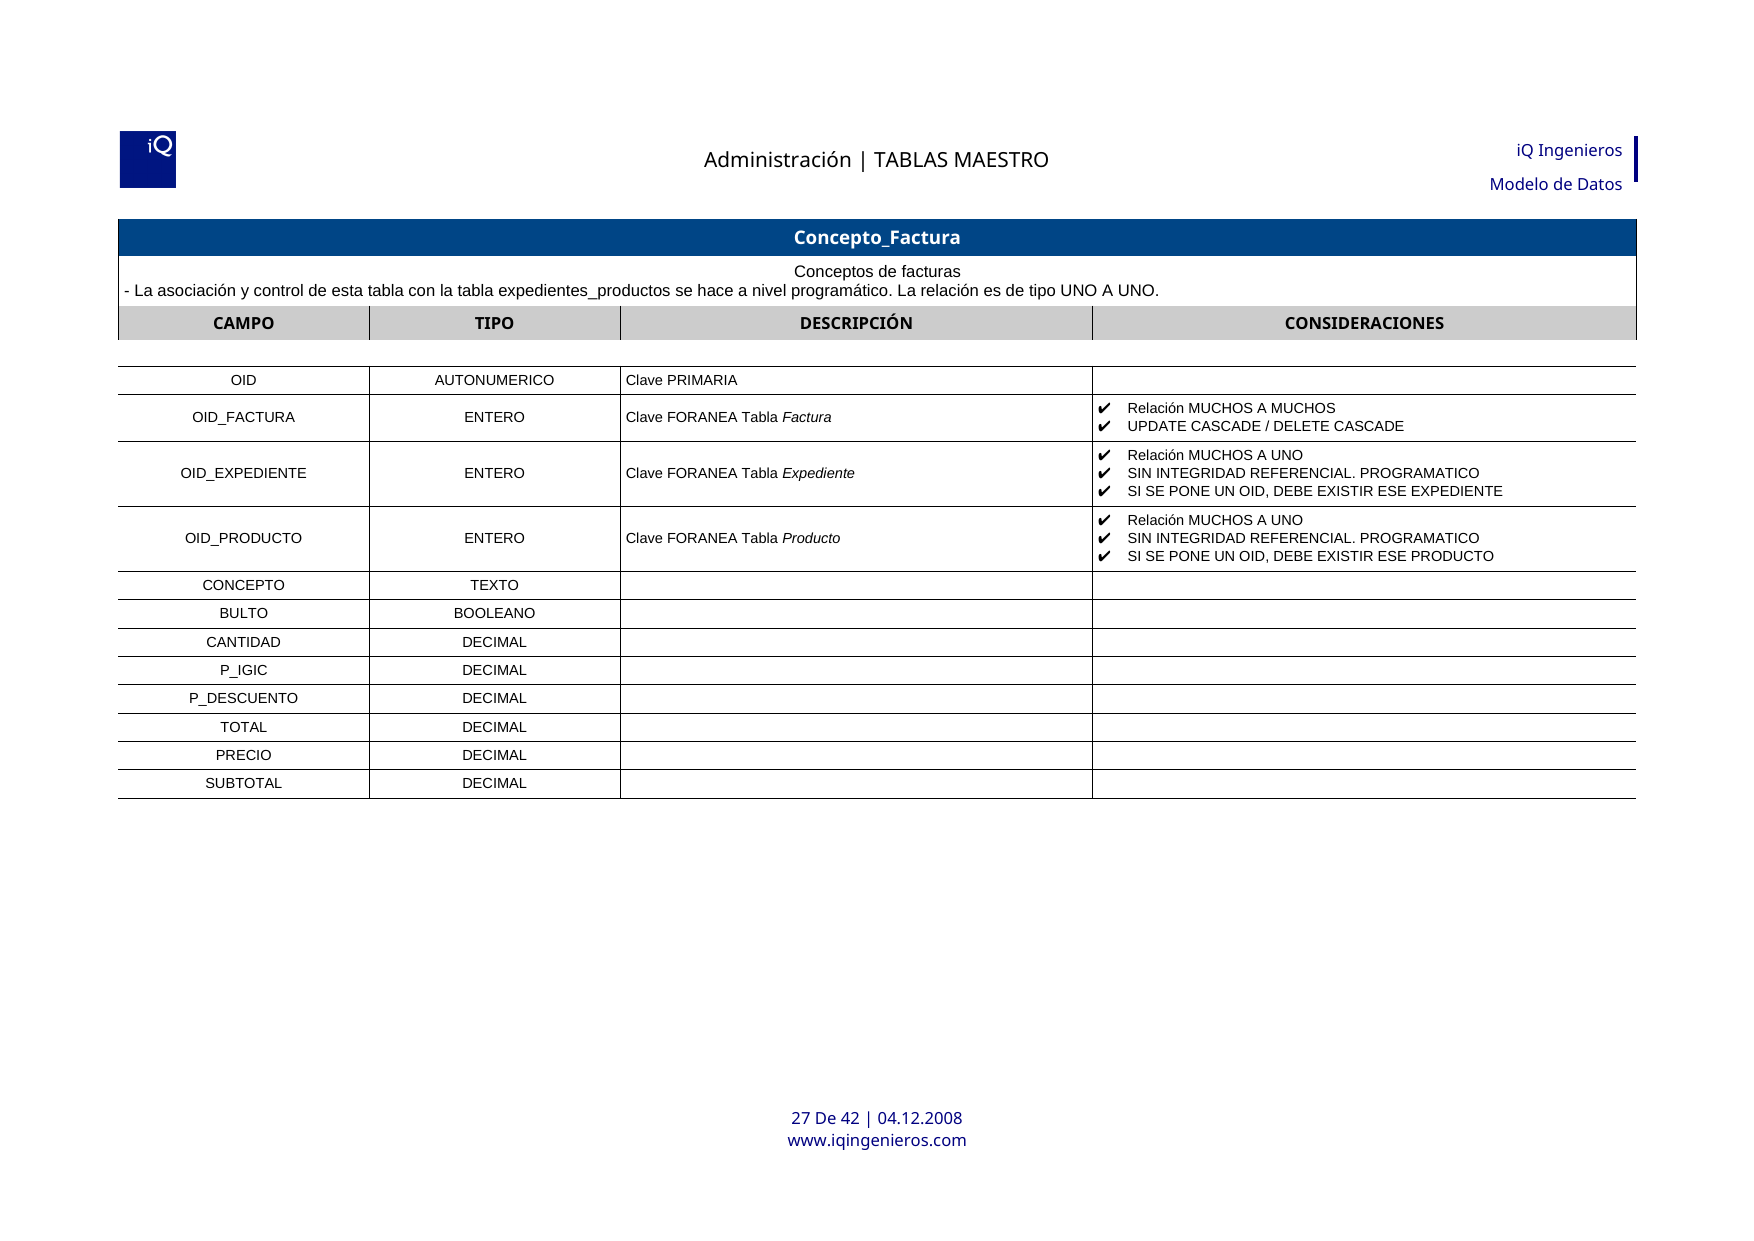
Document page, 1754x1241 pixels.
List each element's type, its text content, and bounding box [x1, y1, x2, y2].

table_cell OID_FACTURA [118, 395, 369, 441]
table_cell Clave FORANEA Tabla Producto [621, 507, 1092, 571]
table_cell CONSIDERACIONES [1093, 306, 1636, 340]
table_cell [621, 742, 1092, 769]
table_cell [621, 629, 1092, 656]
table_cell DECIMAL [370, 685, 620, 713]
table_cell CANTIDAD [118, 629, 369, 656]
table_cell Relación MUCHOS A UNO SIN INTEGRIDAD REFERENCIAL. PROGRAMATICO SI SE PONE UN OID, DEBE EXISTIR ESE PRODUCTO [1093, 507, 1636, 571]
table_header Concepto_Factura [119, 219, 1636, 256]
table_cell Relación MUCHOS A UNO SIN INTEGRIDAD REFERENCIAL. PROGRAMATICO SI SE PONE UN OID, DEBE EXISTIR ESE EXPEDIENTE [1093, 442, 1636, 506]
table_cell [620, 340, 1092, 366]
table_cell Clave FORANEA Tabla Factura [621, 395, 1092, 441]
table_cell CAMPO [119, 306, 369, 340]
table_cell DECIMAL [370, 770, 620, 798]
table_cell [621, 685, 1092, 713]
table_cell ENTERO [370, 395, 620, 441]
table_cell SUBTOTAL [118, 770, 369, 798]
table_cell ENTERO [370, 507, 620, 571]
table_cell [118, 340, 369, 366]
table_cell TIPO [370, 306, 620, 340]
table_cell [1093, 657, 1636, 684]
table_cell BOOLEANO [370, 600, 620, 628]
table_cell [621, 600, 1092, 628]
table_cell Clave FORANEA Tabla Expediente [621, 442, 1092, 506]
table_cell [1093, 685, 1636, 713]
table_cell [369, 340, 620, 366]
table_cell DECIMAL [370, 629, 620, 656]
table_cell [1093, 770, 1636, 798]
table_cell OID_PRODUCTO [118, 507, 369, 571]
table_cell TEXTO [370, 572, 620, 599]
table_cell P_IGIC [118, 657, 369, 684]
table_cell [1093, 367, 1636, 394]
table_cell ENTERO [370, 442, 620, 506]
table_cell TOTAL [118, 714, 369, 741]
table_cell [621, 657, 1092, 684]
table_cell Conceptos de facturas - La asociación y control de esta tabla con la tabla expedientes_productos se hace a nivel programático. La relación es de tipo UNO A UNO. [119, 256, 1636, 306]
table_cell P_DESCUENTO [118, 685, 369, 713]
table_cell OID [118, 367, 369, 394]
table_cell OID_EXPEDIENTE [118, 442, 369, 506]
table_cell BULTO [118, 600, 369, 628]
table_cell [621, 770, 1092, 798]
table_cell [1093, 629, 1636, 656]
table_cell Clave PRIMARIA [621, 367, 1092, 394]
picture [119, 131, 176, 188]
table_cell PRECIO [118, 742, 369, 769]
table_cell DECIMAL [370, 657, 620, 684]
table_cell CONCEPTO [118, 572, 369, 599]
table_cell [1093, 572, 1636, 599]
table_cell Relación MUCHOS A MUCHOS UPDATE CASCADE / DELETE CASCADE [1093, 395, 1636, 441]
table_cell [1093, 714, 1636, 741]
table_cell DESCRIPCIÓN [621, 306, 1092, 340]
table_cell [1093, 742, 1636, 769]
table_cell DECIMAL [370, 742, 620, 769]
table_cell [621, 572, 1092, 599]
table_cell [1092, 340, 1636, 366]
table_cell [1093, 600, 1636, 628]
table_cell DECIMAL [370, 714, 620, 741]
table_cell AUTONUMERICO [370, 367, 620, 394]
table_cell [621, 714, 1092, 741]
